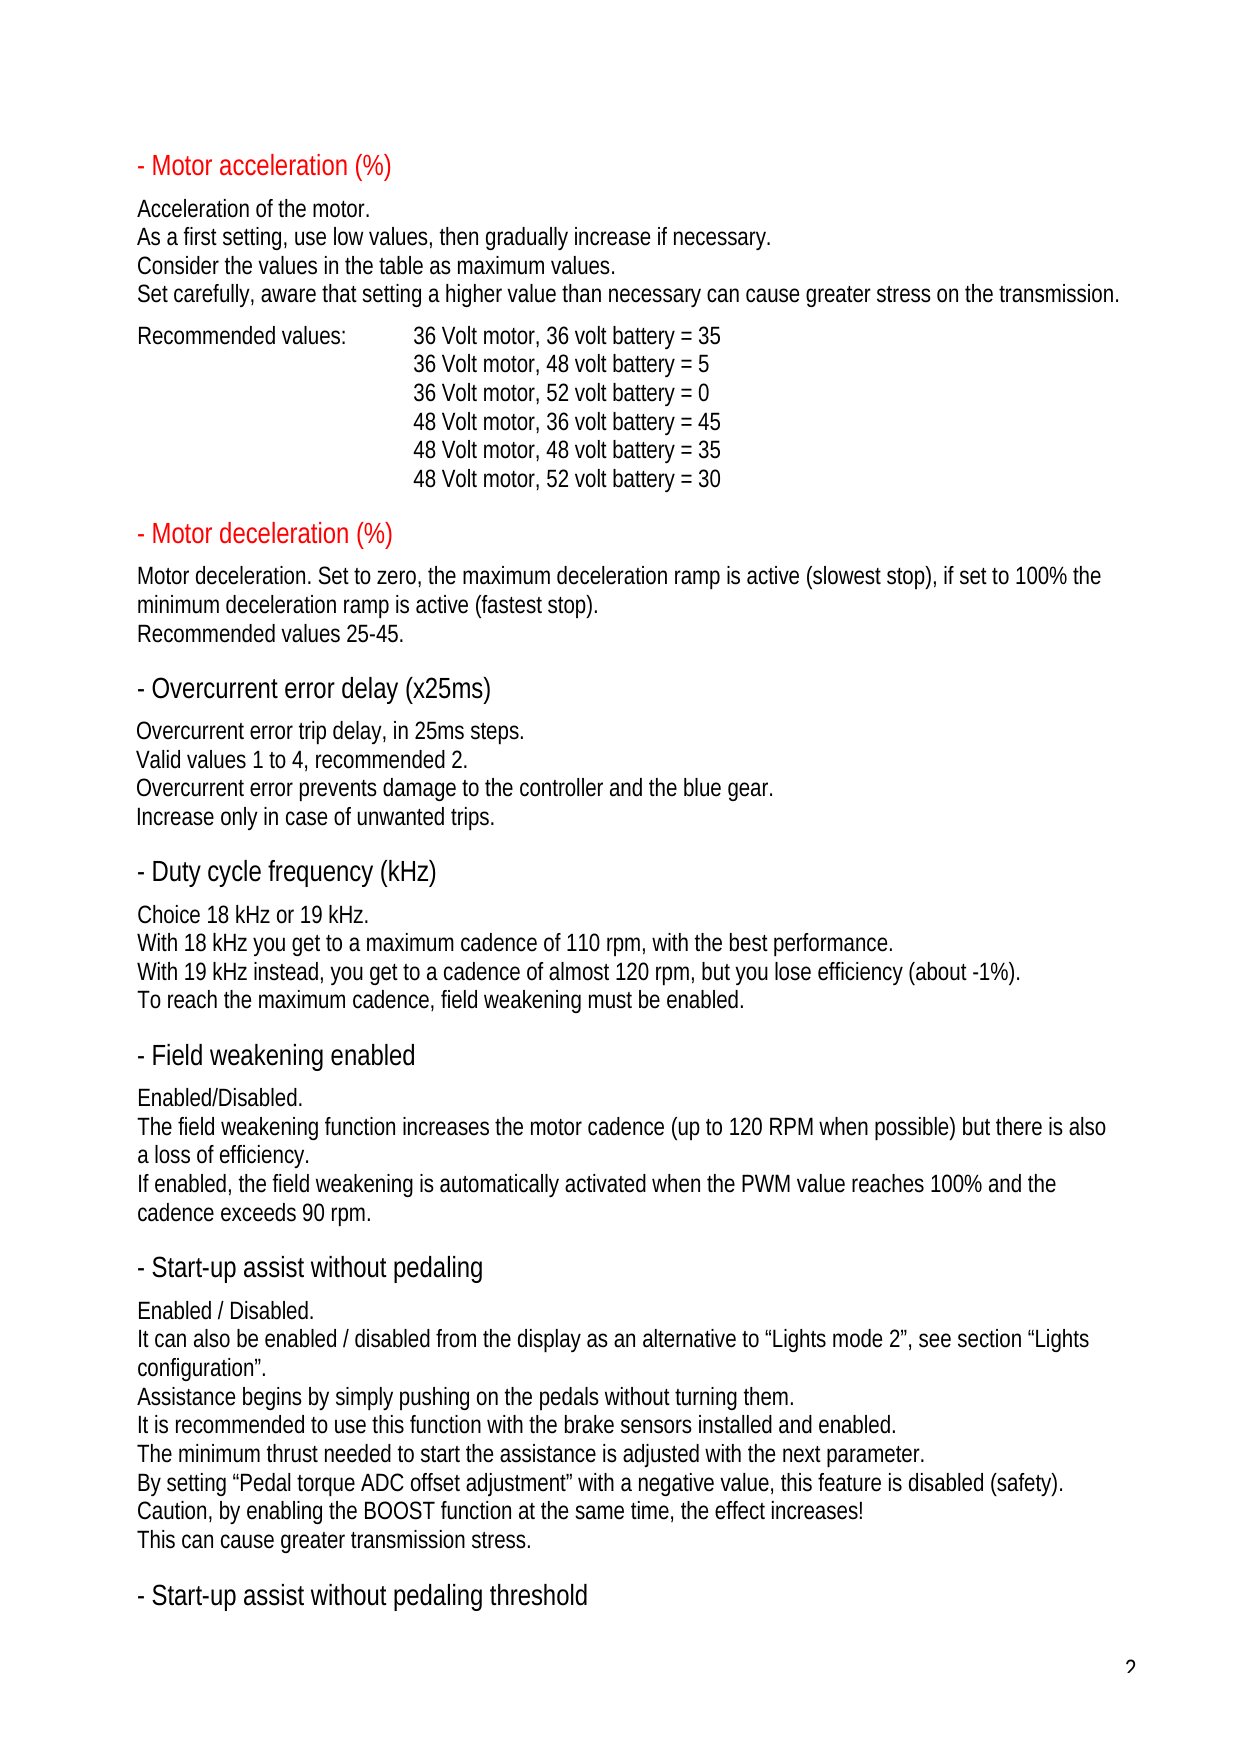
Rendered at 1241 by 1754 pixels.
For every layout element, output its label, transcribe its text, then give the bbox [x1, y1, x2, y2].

text Motor deceleration. Set to zero, the maximum deceleration ramp is active (slowest stop), if set to 100% the minimum deceleration ramp is active (fastest stop). [137, 561, 1122, 619]
text 48 Volt motor, 36 volt battery = 45 [137, 407, 1122, 435]
text Set carefully, aware that setting a higher value than necessary can cause greater stress on the transmission. [137, 279, 1122, 308]
text - Start-up assist without pedaling threshold [137, 1578, 1122, 1611]
text - Field weakening enabled [137, 1038, 1122, 1071]
text It can also be enabled / disabled from the display as an alternative to “Lights mode 2”, see section “Lights configuration”. [137, 1324, 1122, 1382]
text 36 Volt motor, 48 volt battery = 5 [137, 349, 1122, 378]
text - Duty cycle frequency (kHz) [137, 854, 1122, 888]
text Caution, by enabling the BOOST function at the same time, the effect increases! [137, 1496, 1122, 1525]
text - Overcurrent error delay (x25ms) [137, 671, 1122, 704]
text Choice 18 kHz or 19 kHz. [137, 899, 1122, 928]
text The minimum thrust needed to start the assistance is adjusted with the next parameter. [137, 1439, 1122, 1468]
text - Motor acceleration (%) [137, 148, 1122, 181]
text Assistance begins by simply pushing on the pedals without turning them. [137, 1382, 1122, 1410]
text - Start-up assist without pedaling [137, 1250, 1122, 1283]
text This can cause greater transmission stress. [137, 1525, 1122, 1554]
text 48 Volt motor, 48 volt battery = 35 [137, 435, 1122, 464]
text Valid values ​​1 to 4, recommended 2. [136, 745, 1122, 773]
text Increase only in case of unwanted trips. [136, 802, 1122, 831]
text Overcurrent error trip delay, in 25ms steps. [136, 716, 1122, 745]
text Recommended values: 36 Volt motor, 36 volt battery = 35 [137, 321, 1122, 349]
text With 19 kHz instead, you get to a cadence of almost 120 rpm, but you lose efficiency (about -1%). [137, 957, 1122, 986]
text Enabled/Disabled. [137, 1083, 1122, 1112]
text As a first setting, use low values, then gradually increase if necessary. [137, 222, 1122, 251]
text If enabled, the field weakening is automatically activated when the PWM value reaches 100% and the cadence exceeds 90 rpm. [137, 1169, 1122, 1226]
text Overcurrent error prevents damage to the controller and the blue gear. [136, 773, 1122, 802]
text It is recommended to use this function with the brake sensors installed and enabled. [137, 1410, 1122, 1439]
text To reach the maximum cadence, field weakening must be enabled. [137, 986, 1122, 1014]
text The field weakening function increases the motor cadence (up to 120 RPM when possible) but there is also a loss of efficiency. [137, 1112, 1122, 1169]
text Acceleration of the motor. [137, 193, 1122, 222]
text Enabled / Disabled. [137, 1296, 1122, 1324]
text Consider the values in the table as maximum values. [137, 251, 1122, 279]
text - Motor deceleration (%) [137, 516, 1122, 549]
text By setting “Pedal torque ADC offset adjustment” with a negative value, this feature is disabled (safety). [137, 1468, 1122, 1496]
text 48 Volt motor, 52 volt battery = 30 [137, 464, 1122, 492]
text Recommended values 25-45. [137, 619, 1122, 647]
text 36 Volt motor, 52 volt battery = 0 [137, 378, 1122, 407]
text With 18 kHz you get to a maximum cadence of 110 rpm, with the best performance. [137, 928, 1122, 957]
